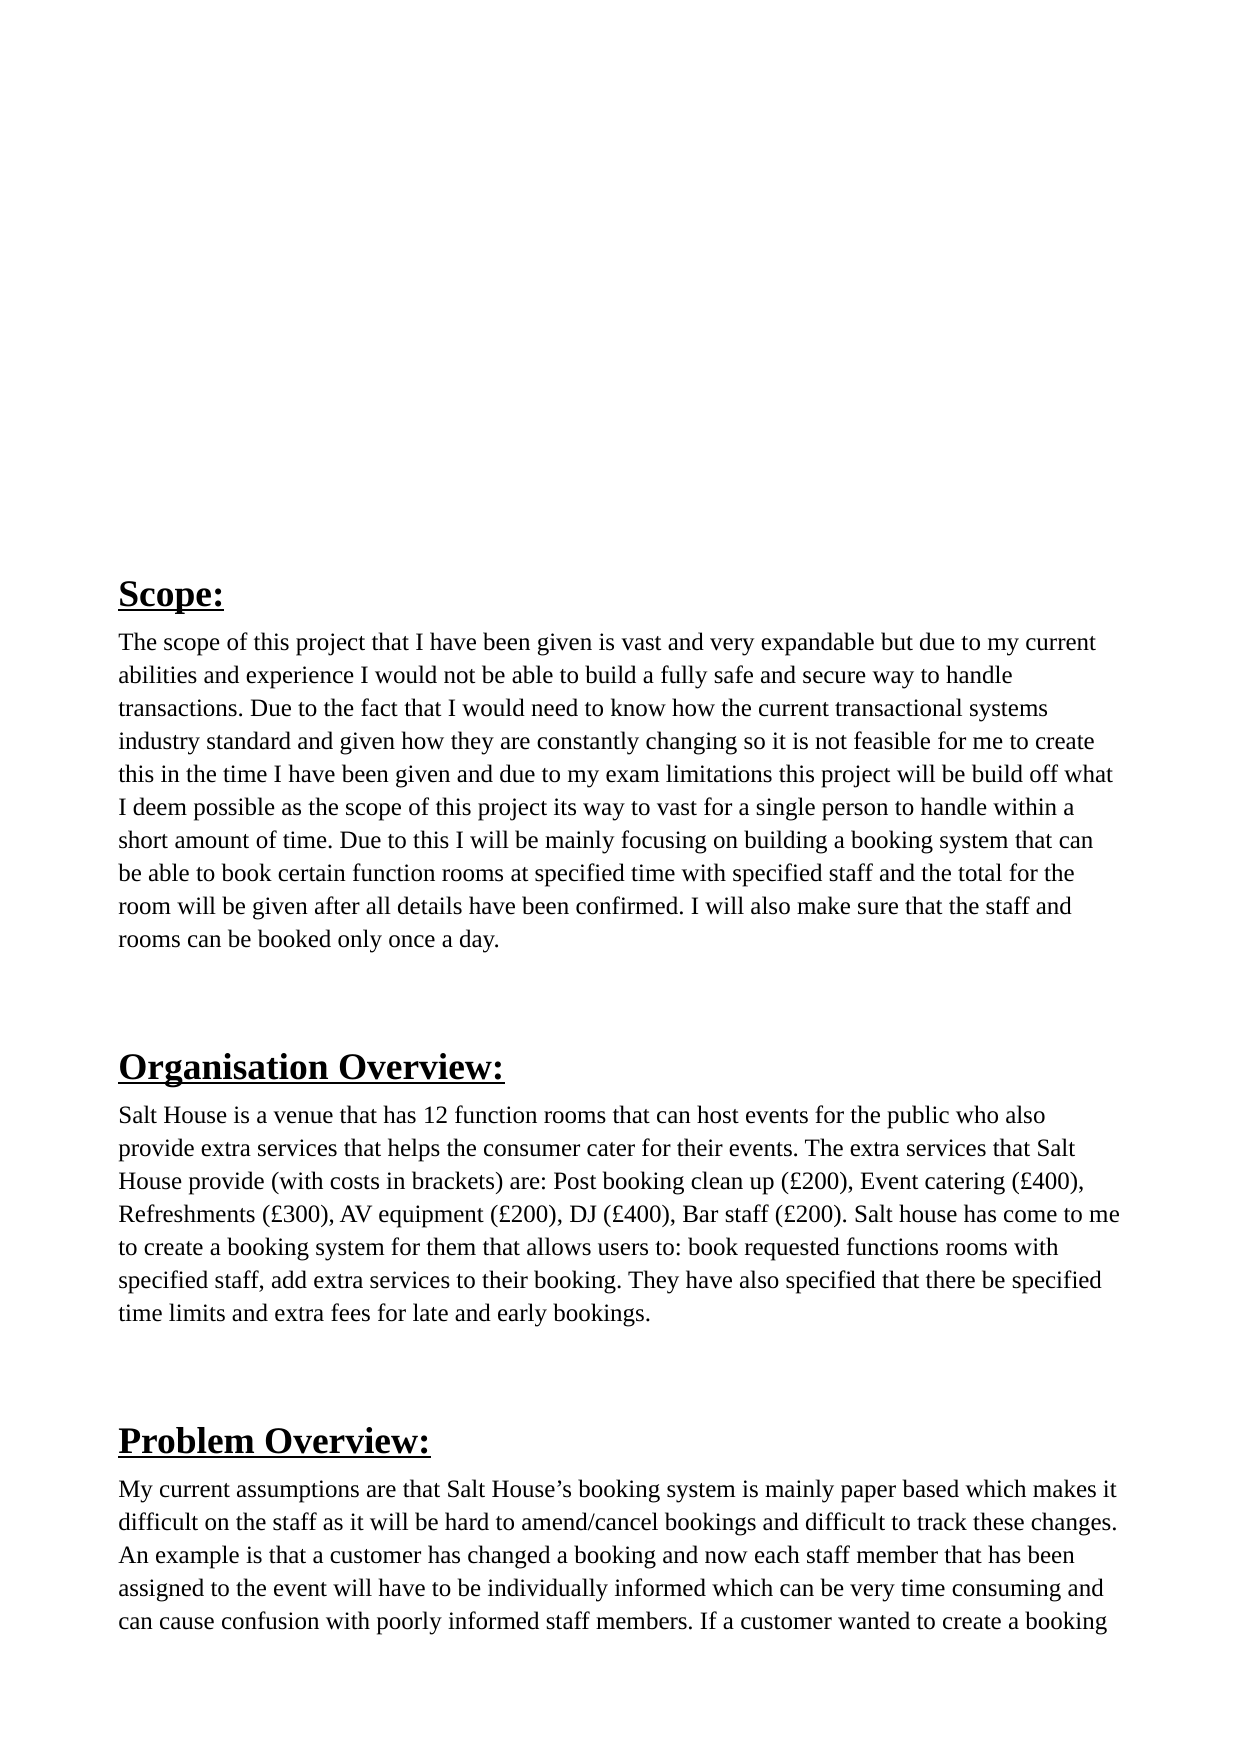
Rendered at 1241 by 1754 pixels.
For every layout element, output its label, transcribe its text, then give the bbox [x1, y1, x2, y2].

text Salt House is a venue that has 12 function rooms that can host events for the public who also provide extra services that helps the consumer cater for their events. The extra services that Salt House provide (with costs in brackets) are: Post booking clean up (£200), Event catering (£400), Refreshments (£300), AV equipment (£200), DJ (£400), Bar staff (£200). Salt house has come to me to create a booking system for them that allows users to: book requested functions rooms with specified staff, add extra services to their booking. They have also specified that there be specified time limits and extra fees for late and early bookings. [118, 1100, 1122, 1327]
text The scope of this project that I have been given is vast and very expandable but due to my current abilities and experience I would not be able to build a fully safe and secure way to handle transactions. Due to the fact that I would need to know how the current transactional systems industry standard and given how they are constantly changing so it is not feasible for me to create this in the time I have been given and due to my exam limitations this project will be build off what I deem possible as the scope of this project its way to vast for a single person to handle within a short amount of time. Due to this I will be mainly focusing on building a booking system that can be able to book certain function rooms at specified time with specified staff and the total for the room will be given after all details have been confirmed. I will also make sure that the staff and rooms can be booked only once a day. [118, 627, 1122, 953]
text My current assumptions are that Salt House’s booking system is mainly paper based which makes it difficult on the staff as it will be hard to amend/cancel bookings and difficult to track these changes. An example is that a customer has changed a booking and now each staff member that has been assigned to the event will have to be individually informed which can be very time consuming and can cause confusion with poorly informed staff members. If a customer wanted to create a booking [118, 1474, 1122, 1635]
subtitle Scope: [118, 572, 1122, 615]
subtitle Organisation Overview: [118, 1044, 1122, 1088]
subtitle Problem Overview: [118, 1418, 1122, 1462]
